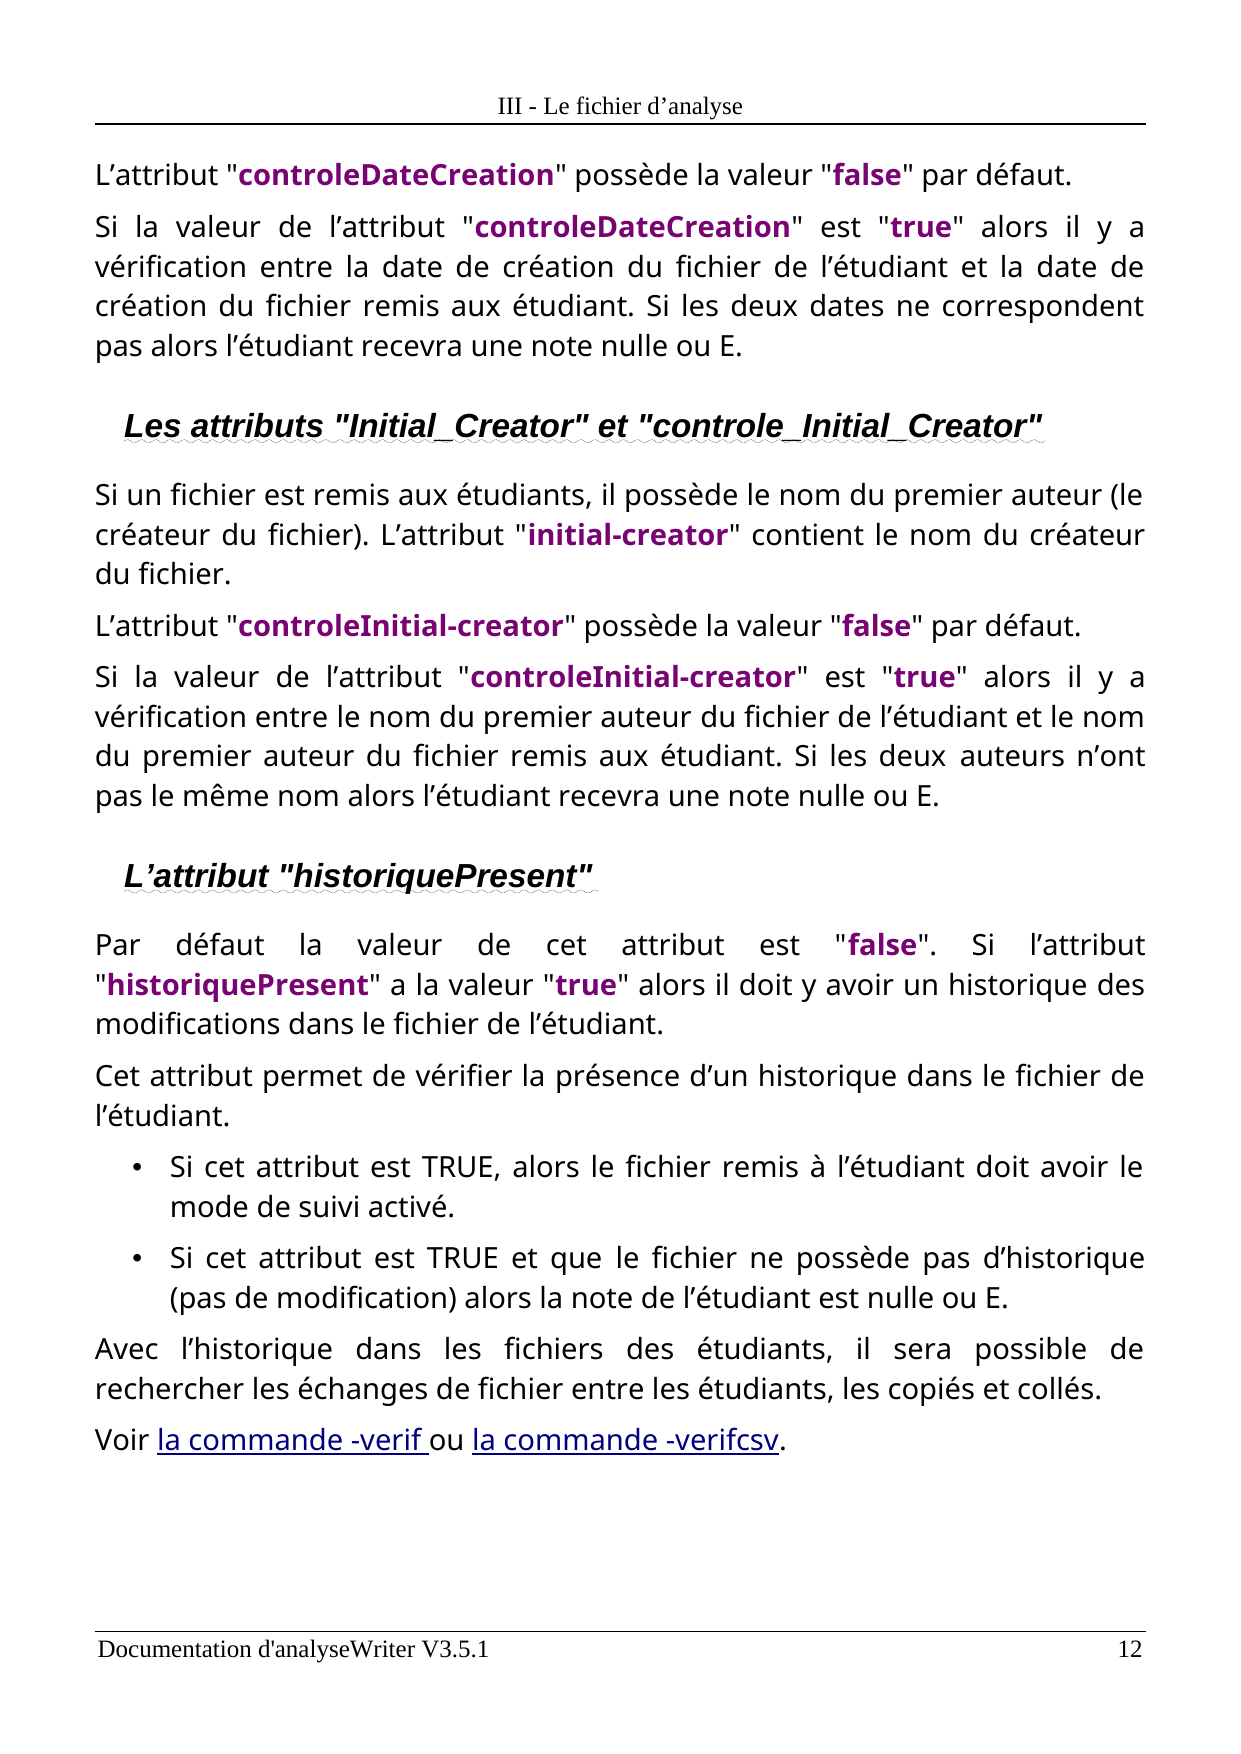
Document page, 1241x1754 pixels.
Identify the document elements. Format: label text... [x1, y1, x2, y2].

text Si la valeur de l’attribut "controleDateCreation" est "true" alors il y a vérification entre la date de création du fichier de l’étudiant et la date de création du fichier remis aux étudiant. Si les deux dates ne correspondent pas alors l’étudiant recevra une note nulle ou E. [94, 206, 1146, 365]
text L’attribut "controleInitial-creator" possède la valeur "false" par défaut. [94, 605, 1146, 644]
text Cet attribut permet de vérifier la présence d’un historique dans le fichier de l’étudiant. [94, 1055, 1146, 1134]
subtitle Les attributs "Initial_Creator" et "controle_Initial_Creator" [94, 377, 1146, 474]
text L’attribut "controleDateCreation" possède la valeur "false" par défaut. [94, 155, 1146, 194]
text Avec l’historique dans les fichiers des étudiants, il sera possible de rechercher les échanges de fichier entre les étudiants, les copiés et collés. [94, 1328, 1146, 1408]
list Si cet attribut est TRUE, alors le fichier remis à l’étudiant doit avoir le mode de suivi activé. [132, 1146, 1146, 1226]
list Si cet attribut est TRUE et que le fichier ne possède pas d’historique (pas de modification) alors la note de l’étudiant est nulle ou E. [132, 1237, 1146, 1317]
subtitle L’attribut "historiquePresent" [94, 827, 1146, 924]
text Par défaut la valeur de cet attribut est "false". Si l’attribut "historiquePresent" a la valeur "true" alors il doit y avoir un historique des modifications dans le fichier de l’étudiant. [94, 924, 1146, 1043]
text Si un fichier est remis aux étudiants, il possède le nom du premier auteur (le créateur du fichier). L’attribut "initial-creator" contient le nom du créateur du fichier. [94, 474, 1146, 593]
text Si la valeur de l’attribut "controleInitial-creator" est "true" alors il y a vérification entre le nom du premier auteur du fichier de l’étudiant et le nom du premier auteur du fichier remis aux étudiant. Si les deux auteurs n’ont pas le même nom alors l’étudiant recevra une note nulle ou E. [94, 656, 1146, 815]
text Voir la commande -verif ou la commande -verifcsv. [94, 1420, 1146, 1459]
